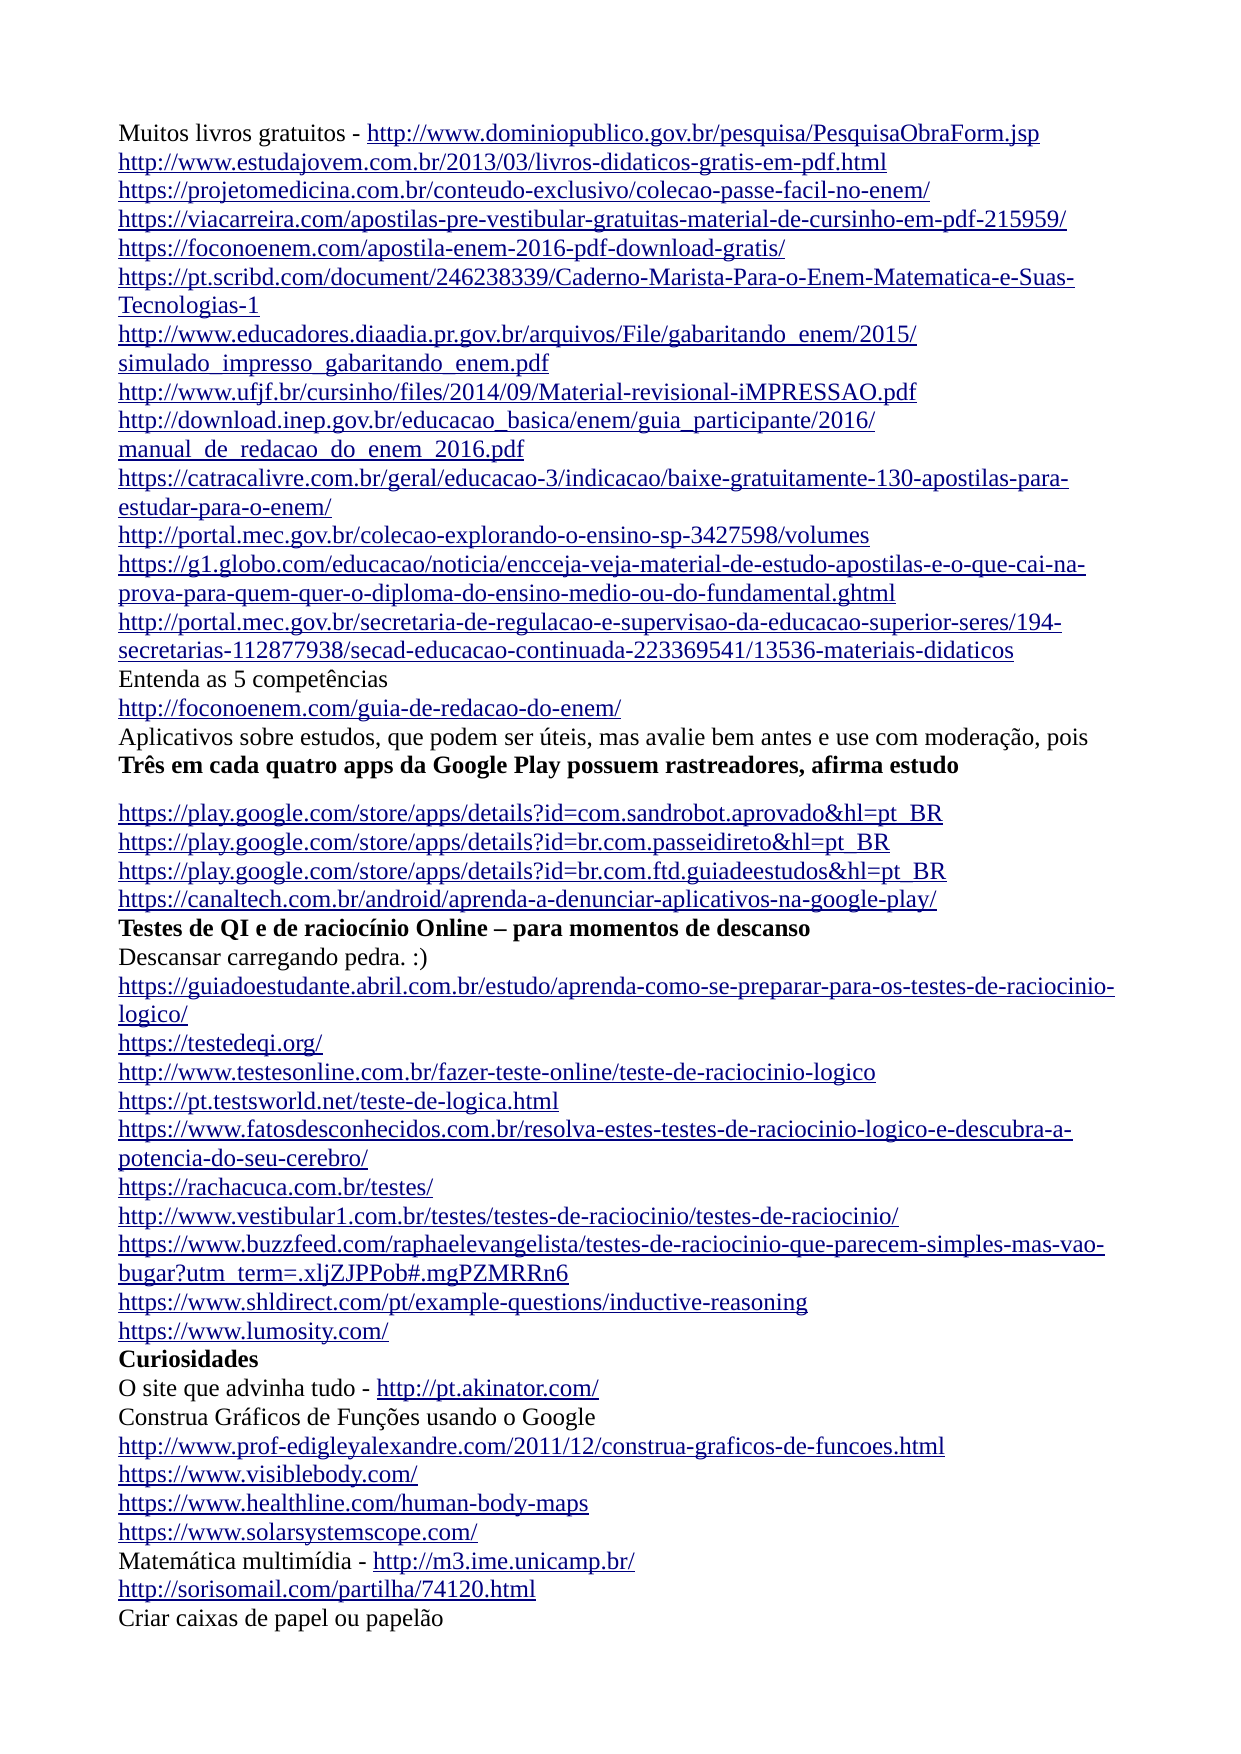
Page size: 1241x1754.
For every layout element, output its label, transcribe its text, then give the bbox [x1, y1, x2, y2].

text https://g1.globo.com/educacao/noticia/encceja-veja-material-de-estudo-apostilas-e-o-que-cai-na-prova-para-quem-quer-o-diploma-do-ensino-medio-ou-do-fundamental.ghtml [118, 549, 1122, 607]
text http://foconoenem.com/guia-de-redacao-do-enem/ [118, 693, 1122, 722]
text https://www.healthline.com/human-body-maps [118, 1488, 1122, 1517]
text http://www.vestibular1.com.br/testes/testes-de-raciocinio/testes-de-raciocinio/ [118, 1201, 1122, 1229]
text http://www.estudajovem.com.br/2013/03/livros-didaticos-gratis-em-pdf.html [118, 147, 1122, 176]
text Descansar carregando pedra. :) [118, 942, 1122, 971]
text Testes de QI e de raciocínio Online – para momentos de descanso [118, 913, 1122, 942]
text Entenda as 5 competências [118, 664, 1122, 693]
text https://play.google.com/store/apps/details?id=br.com.ftd.guiadeestudos&hl=pt_BR [118, 856, 1122, 884]
text http://portal.mec.gov.br/colecao-explorando-o-ensino-sp-3427598/volumes [118, 521, 1122, 549]
text https://guiadoestudante.abril.com.br/estudo/aprenda-como-se-preparar-para-os-testes-de-raciocinio-logico/ [118, 971, 1122, 1028]
text https://play.google.com/store/apps/details?id=br.com.passeidireto&hl=pt_BR [118, 827, 1122, 856]
text Matemática multimídia - http://m3.ime.unicamp.br/ [118, 1546, 1122, 1574]
text Construa Gráficos de Funções usando o Google [118, 1402, 1122, 1431]
text Muitos livros gratuitos - http://www.dominiopublico.gov.br/pesquisa/PesquisaObraForm.jsp [118, 118, 1122, 147]
text Criar caixas de papel ou papelão [118, 1603, 1122, 1632]
text http://www.educadores.diaadia.pr.gov.br/arquivos/File/gabaritando_enem/2015/simulado_impresso_gabaritando_enem.pdf [118, 319, 1122, 377]
text O site que advinha tudo - http://pt.akinator.com/ [118, 1373, 1122, 1402]
text https://viacarreira.com/apostilas-pre-vestibular-gratuitas-material-de-cursinho-em-pdf-215959/ [118, 204, 1122, 233]
text http://www.testesonline.com.br/fazer-teste-online/teste-de-raciocinio-logico [118, 1057, 1122, 1086]
text https://pt.testsworld.net/teste-de-logica.html [118, 1086, 1122, 1114]
text https://projetomedicina.com.br/conteudo-exclusivo/colecao-passe-facil-no-enem/ [118, 176, 1122, 204]
text https://canaltech.com.br/android/aprenda-a-denunciar-aplicativos-na-google-play/ [118, 884, 1122, 913]
text http://www.ufjf.br/cursinho/files/2014/09/Material-revisional-iMPRESSAO.pdf [118, 377, 1122, 406]
text https://rachacuca.com.br/testes/ [118, 1172, 1122, 1201]
text http://portal.mec.gov.br/secretaria-de-regulacao-e-supervisao-da-educacao-superior-seres/194-secretarias-112877938/secad-educacao-continuada-223369541/13536-materiais-didaticos [118, 607, 1122, 664]
text http://download.inep.gov.br/educacao_basica/enem/guia_participante/2016/manual_de_redacao_do_enem_2016.pdf [118, 406, 1122, 463]
text https://www.visiblebody.com/ [118, 1459, 1122, 1488]
text https://www.fatosdesconhecidos.com.br/resolva-estes-testes-de-raciocinio-logico-e-descubra-a-potencia-do-seu-cerebro/ [118, 1114, 1122, 1172]
text Três em cada quatro apps da Google Play possuem rastreadores, afirma estudo [118, 751, 1122, 779]
text http://www.prof-edigleyalexandre.com/2011/12/construa-graficos-de-funcoes.html [118, 1431, 1122, 1459]
text https://www.buzzfeed.com/raphaelevangelista/testes-de-raciocinio-que-parecem-simples-mas-vao-bugar?utm_term=.xljZJPPob#.mgPZMRRn6 [118, 1229, 1122, 1287]
text https://www.shldirect.com/pt/example-questions/inductive-reasoning [118, 1287, 1122, 1316]
text Aplicativos sobre estudos, que podem ser úteis, mas avalie bem antes e use com moderação, pois [118, 722, 1122, 751]
text https://pt.scribd.com/document/246238339/Caderno-Marista-Para-o-Enem-Matematica-e-Suas-Tecnologias-1 [118, 262, 1122, 319]
text https://play.google.com/store/apps/details?id=com.sandrobot.aprovado&hl=pt_BR [118, 798, 1122, 827]
text https://catracalivre.com.br/geral/educacao-3/indicacao/baixe-gratuitamente-130-apostilas-para-estudar-para-o-enem/ [118, 463, 1122, 521]
text https://testedeqi.org/ [118, 1028, 1122, 1057]
text https://www.lumosity.com/ [118, 1316, 1122, 1344]
text https://www.solarsystemscope.com/ [118, 1517, 1122, 1546]
text Curiosidades [118, 1344, 1122, 1373]
text https://foconoenem.com/apostila-enem-2016-pdf-download-gratis/ [118, 233, 1122, 262]
text http://sorisomail.com/partilha/74120.html [118, 1574, 1122, 1603]
